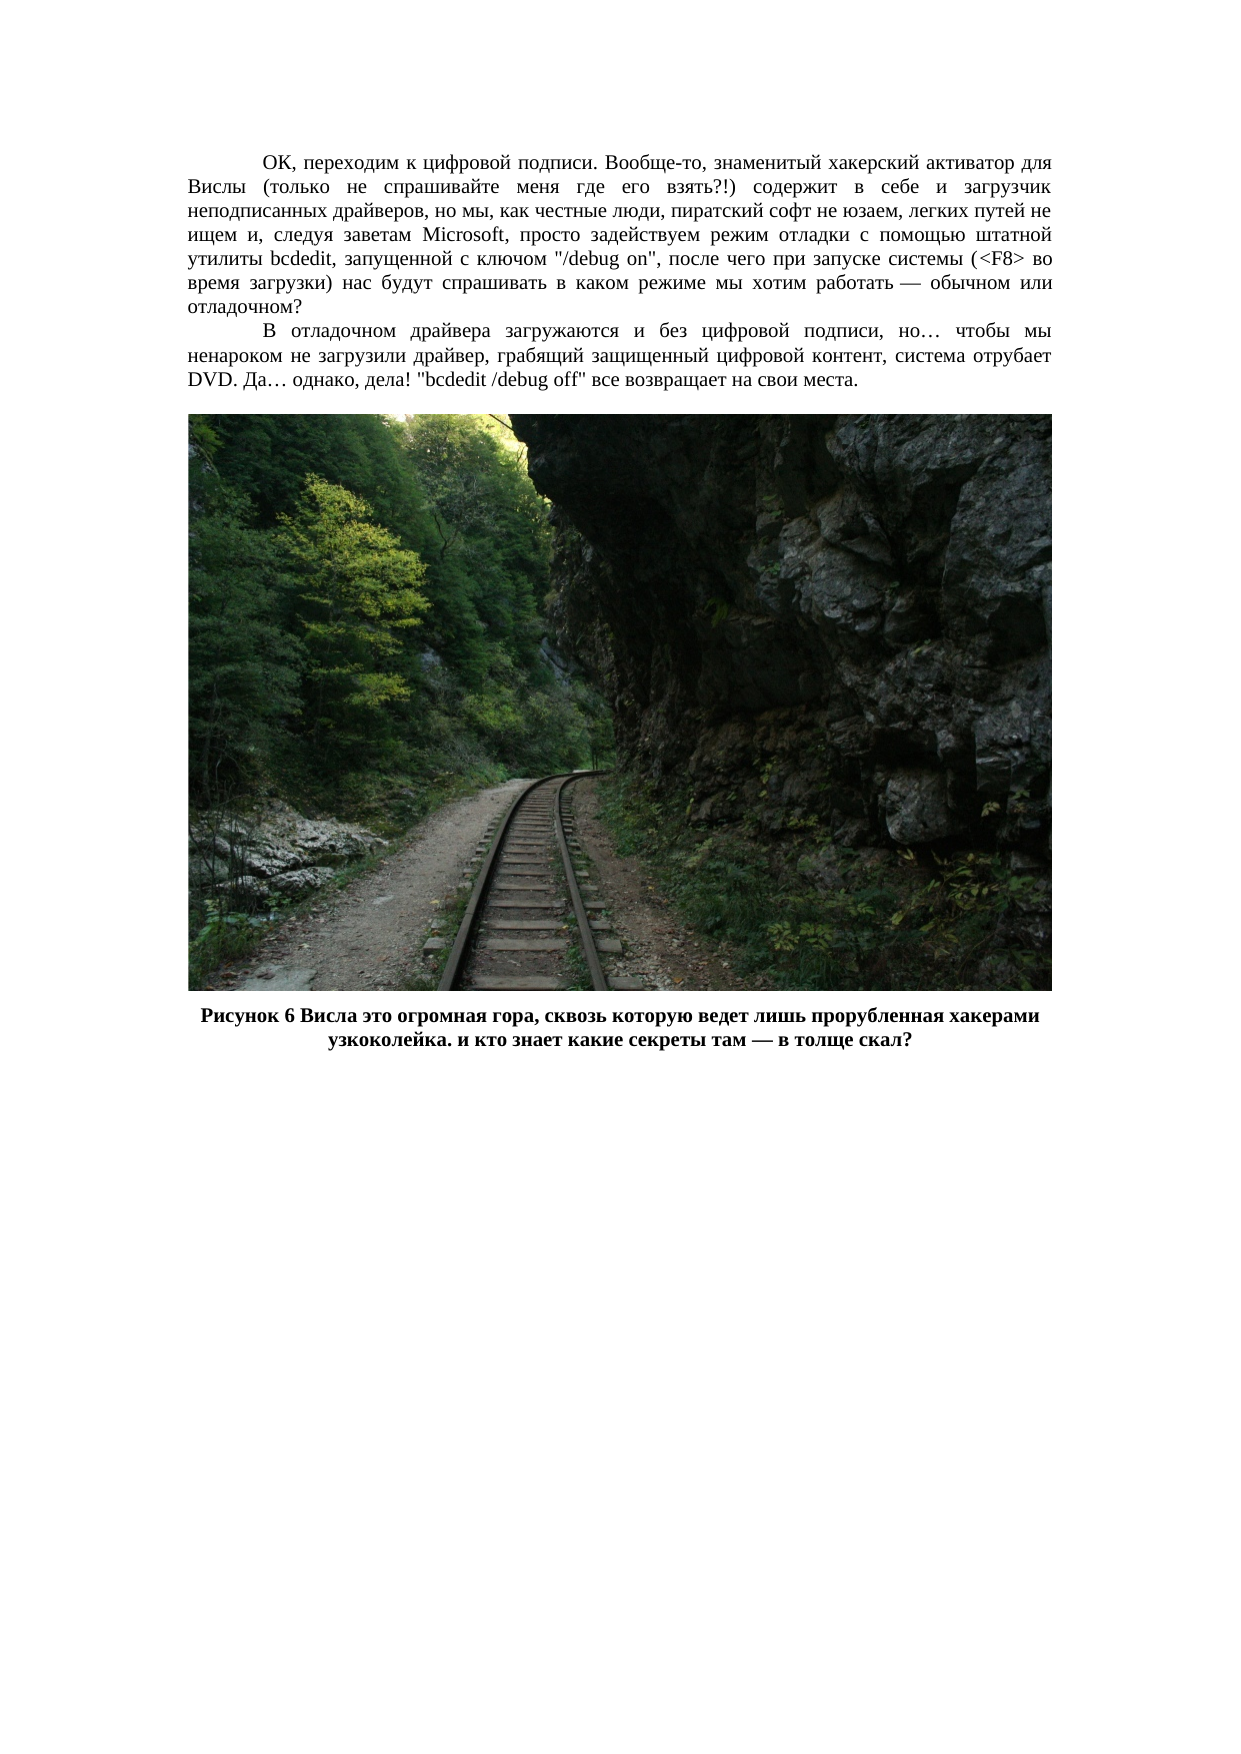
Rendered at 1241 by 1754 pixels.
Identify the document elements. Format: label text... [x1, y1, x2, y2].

picture [188, 414, 1052, 991]
text Рисунок 6 Висла это огромная гора, сквозь которую ведет лишь прорубленная хакерами узкоколейка. и кто знает какие секреты там — в толще скал? [187, 1003, 1053, 1051]
text В отладочном драйвера загружаются и без цифровой подписи, но… чтобы мы ненароком не загрузили драйвер, грабящий защищенный цифровой контент, система отрубает DVD. Да… однако, дела! "bcdedit /debug off" все возвращает на свои места. [187, 318, 1053, 391]
text ОК, переходим к цифровой подписи. Вообще-то, знаменитый хакерский активатор для Вислы (только не спрашивайте меня где его взять?!) содержит в себе и загрузчик неподписанных драйверов, но мы, как честные люди, пиратский софт не юзаем, легких путей не ищем и, следуя заветам Microsoft, просто задействуем режим отладки с помощью штатной утилиты bcdedit, запущенной с ключом "/debug on", после чего при запуске системы (<F8> во время загрузки) нас будут спрашивать в каком режиме мы хотим работать — обычном или отладочном? [187, 150, 1053, 318]
